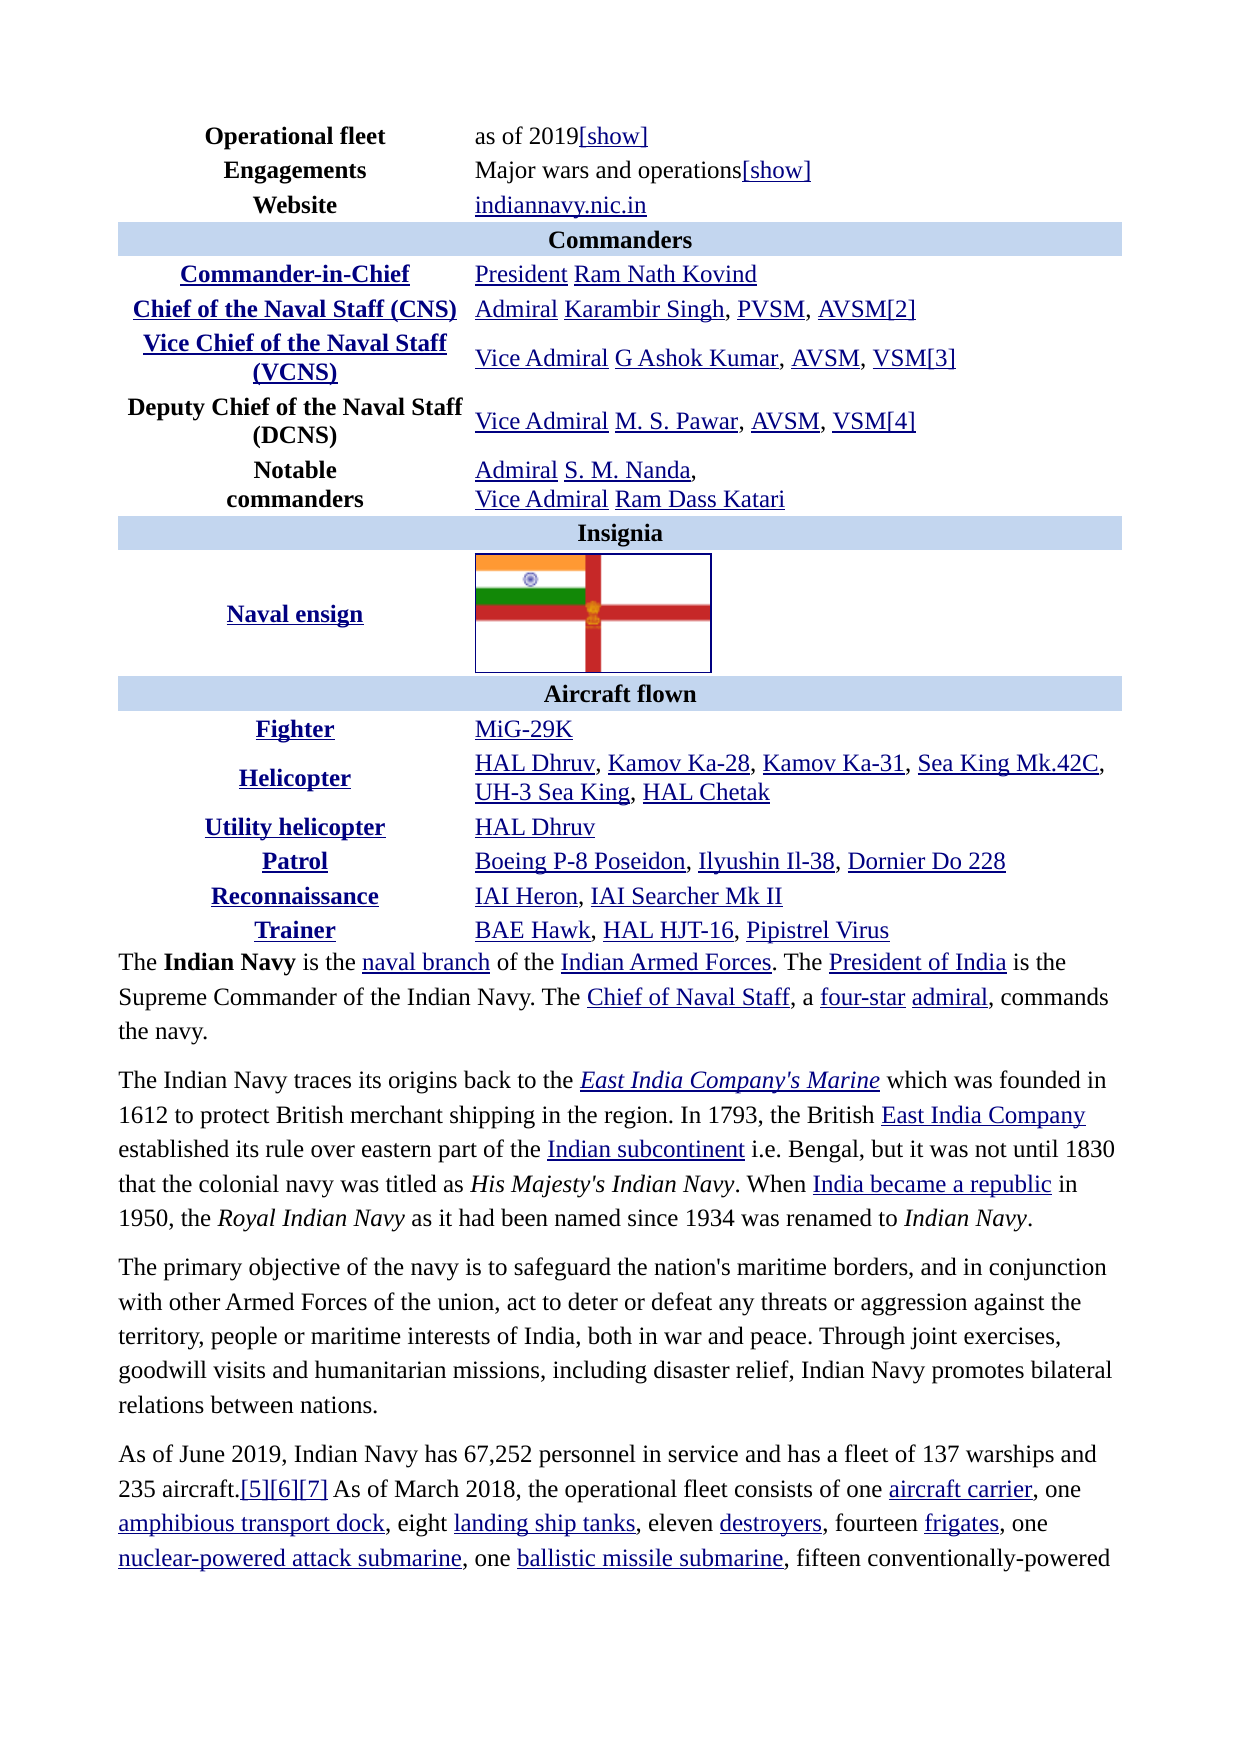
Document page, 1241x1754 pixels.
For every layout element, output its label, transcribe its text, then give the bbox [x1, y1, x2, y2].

table_cell Deputy Chief of the Naval Staff (DCNS) [118, 389, 472, 452]
table_cell President Ram Nath Kovind [472, 256, 1122, 291]
table_cell HAL Dhruv [472, 809, 1122, 843]
table_cell Major wars and operations[show] [472, 153, 1122, 187]
table_cell Vice Chief of the Naval Staff (VCNS) [118, 326, 472, 389]
text The Indian Navy is the naval branch of the Indian Armed Forces. The President of India is the Supreme Commander of the Indian Navy. The Chief of Naval Staff, a four-star admiral, commands the navy. [118, 947, 1122, 1045]
table_cell Commander-in-Chief [118, 256, 472, 291]
table_cell Fighter [118, 711, 472, 746]
table_cell Naval ensign [118, 550, 472, 676]
text The Indian Navy traces its origins back to the East India Company's Marine which was founded in 1612 to protect British merchant shipping in the region. In 1793, the British East India Company established its rule over eastern part of the Indian subcontinent i.e. Bengal, but it was not until 1830 that the colonial navy was titled as His Majesty's Indian Navy. When India became a republic in 1950, the Royal Indian Navy as it had been named since 1934 was renamed to Indian Navy. [118, 1065, 1122, 1232]
table_cell indiannavy.nic.in [472, 187, 1122, 222]
table_cell Chief of the Naval Staff (CNS) [118, 291, 472, 326]
table_cell Admiral Karambir Singh, PVSM, AVSM[2] [472, 291, 1122, 326]
table_cell [472, 550, 1122, 676]
table_cell Vice Admiral M. S. Pawar, AVSM, VSM[4] [472, 389, 1122, 452]
table_cell Helicopter [118, 746, 472, 809]
table_cell Engagements [118, 153, 472, 187]
table_cell Patrol [118, 844, 472, 878]
text As of June 2019, Indian Navy has 67,252 personnel in service and has a fleet of 137 warships and 235 aircraft.[5][6][7] As of March 2018, the operational fleet consists of one aircraft carrier, one amphibious transport dock, eight landing ship tanks, eleven destroyers, fourteen frigates, one nuclear-powered attack submarine, one ballistic missile submarine, fifteen conventionally-powered [118, 1439, 1122, 1571]
table_cell Commanders [118, 222, 1122, 256]
table_cell Admiral S. M. Nanda, Vice Admiral Ram Dass Katari [472, 452, 1122, 516]
table_cell Operational fleet [118, 118, 472, 153]
table_cell Aircraft flown [118, 676, 1122, 711]
table_cell Insignia [118, 516, 1122, 550]
table_cell Notable commanders [118, 452, 472, 516]
table_cell Vice Admiral G Ashok Kumar, AVSM, VSM[3] [472, 326, 1122, 389]
table_cell BAE Hawk, HAL HJT-16, Pipistrel Virus [472, 913, 1122, 947]
table_cell Trainer [118, 913, 472, 947]
text The primary objective of the navy is to safeguard the nation's maritime borders, and in conjunction with other Armed Forces of the union, act to deter or defeat any threats or aggression against the territory, people or maritime interests of India, both in war and peace. Through joint exercises, goodwill visits and humanitarian missions, including disaster relief, Indian Navy promotes bilateral relations between nations. [118, 1252, 1122, 1419]
picture [476, 555, 710, 672]
table_cell MiG-29K [472, 711, 1122, 746]
table_cell as of 2019[show] [472, 118, 1122, 153]
table_cell HAL Dhruv, Kamov Ka-28, Kamov Ka-31, Sea King Mk.42C, UH-3 Sea King, HAL Chetak [472, 746, 1122, 809]
table_cell Website [118, 187, 472, 222]
table_cell Reconnaissance [118, 878, 472, 913]
table_cell IAI Heron, IAI Searcher Mk II [472, 878, 1122, 913]
table_cell Utility helicopter [118, 809, 472, 843]
table_cell Boeing P-8 Poseidon, Ilyushin Il-38, Dornier Do 228 [472, 844, 1122, 878]
